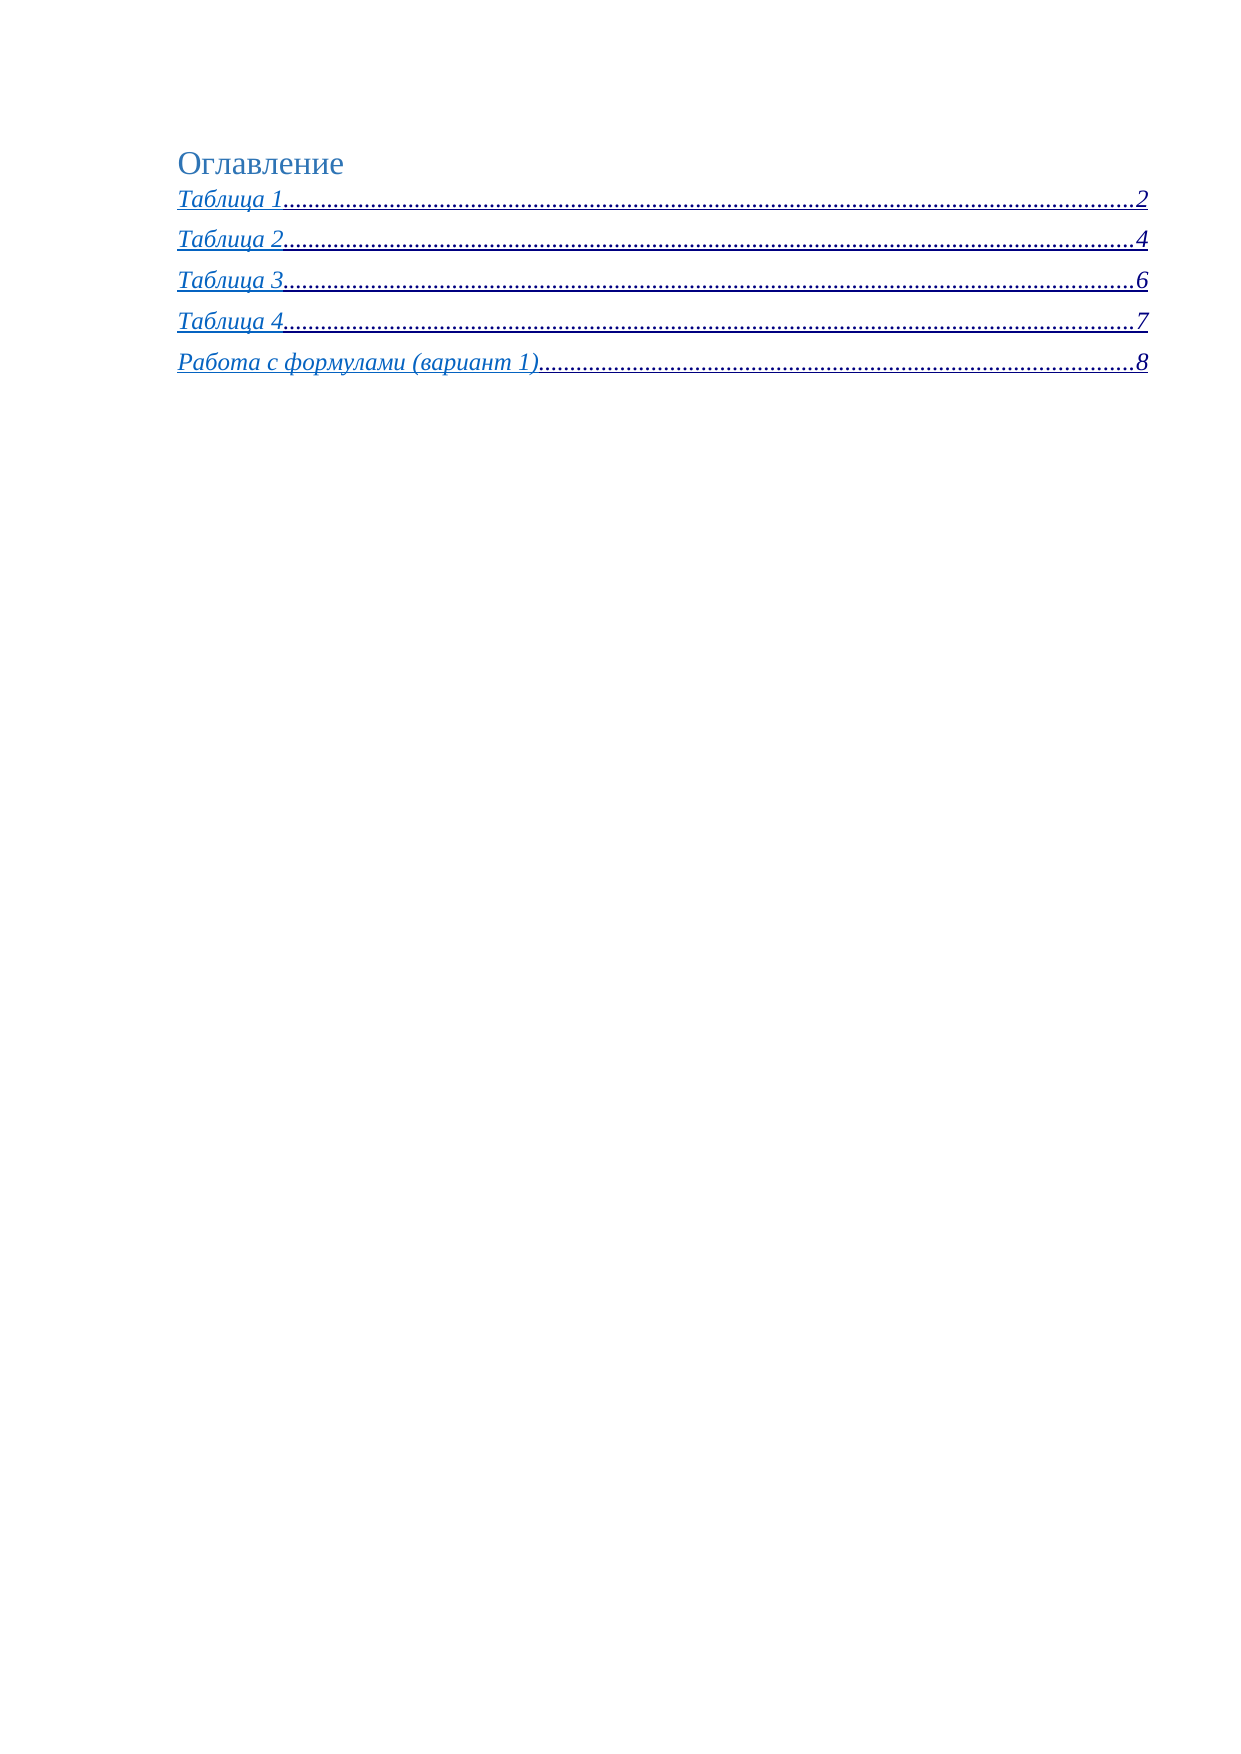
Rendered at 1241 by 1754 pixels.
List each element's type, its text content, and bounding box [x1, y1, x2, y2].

text Оглавление [177, 143, 1152, 181]
text Таблица 2 4 [177, 224, 1152, 253]
text Таблица 1 2 [177, 184, 1152, 212]
text Таблица 4 7 [177, 306, 1152, 335]
text Таблица 3 6 [177, 265, 1152, 294]
text Работа с формулами (вариант 1) 8 [177, 347, 1152, 376]
